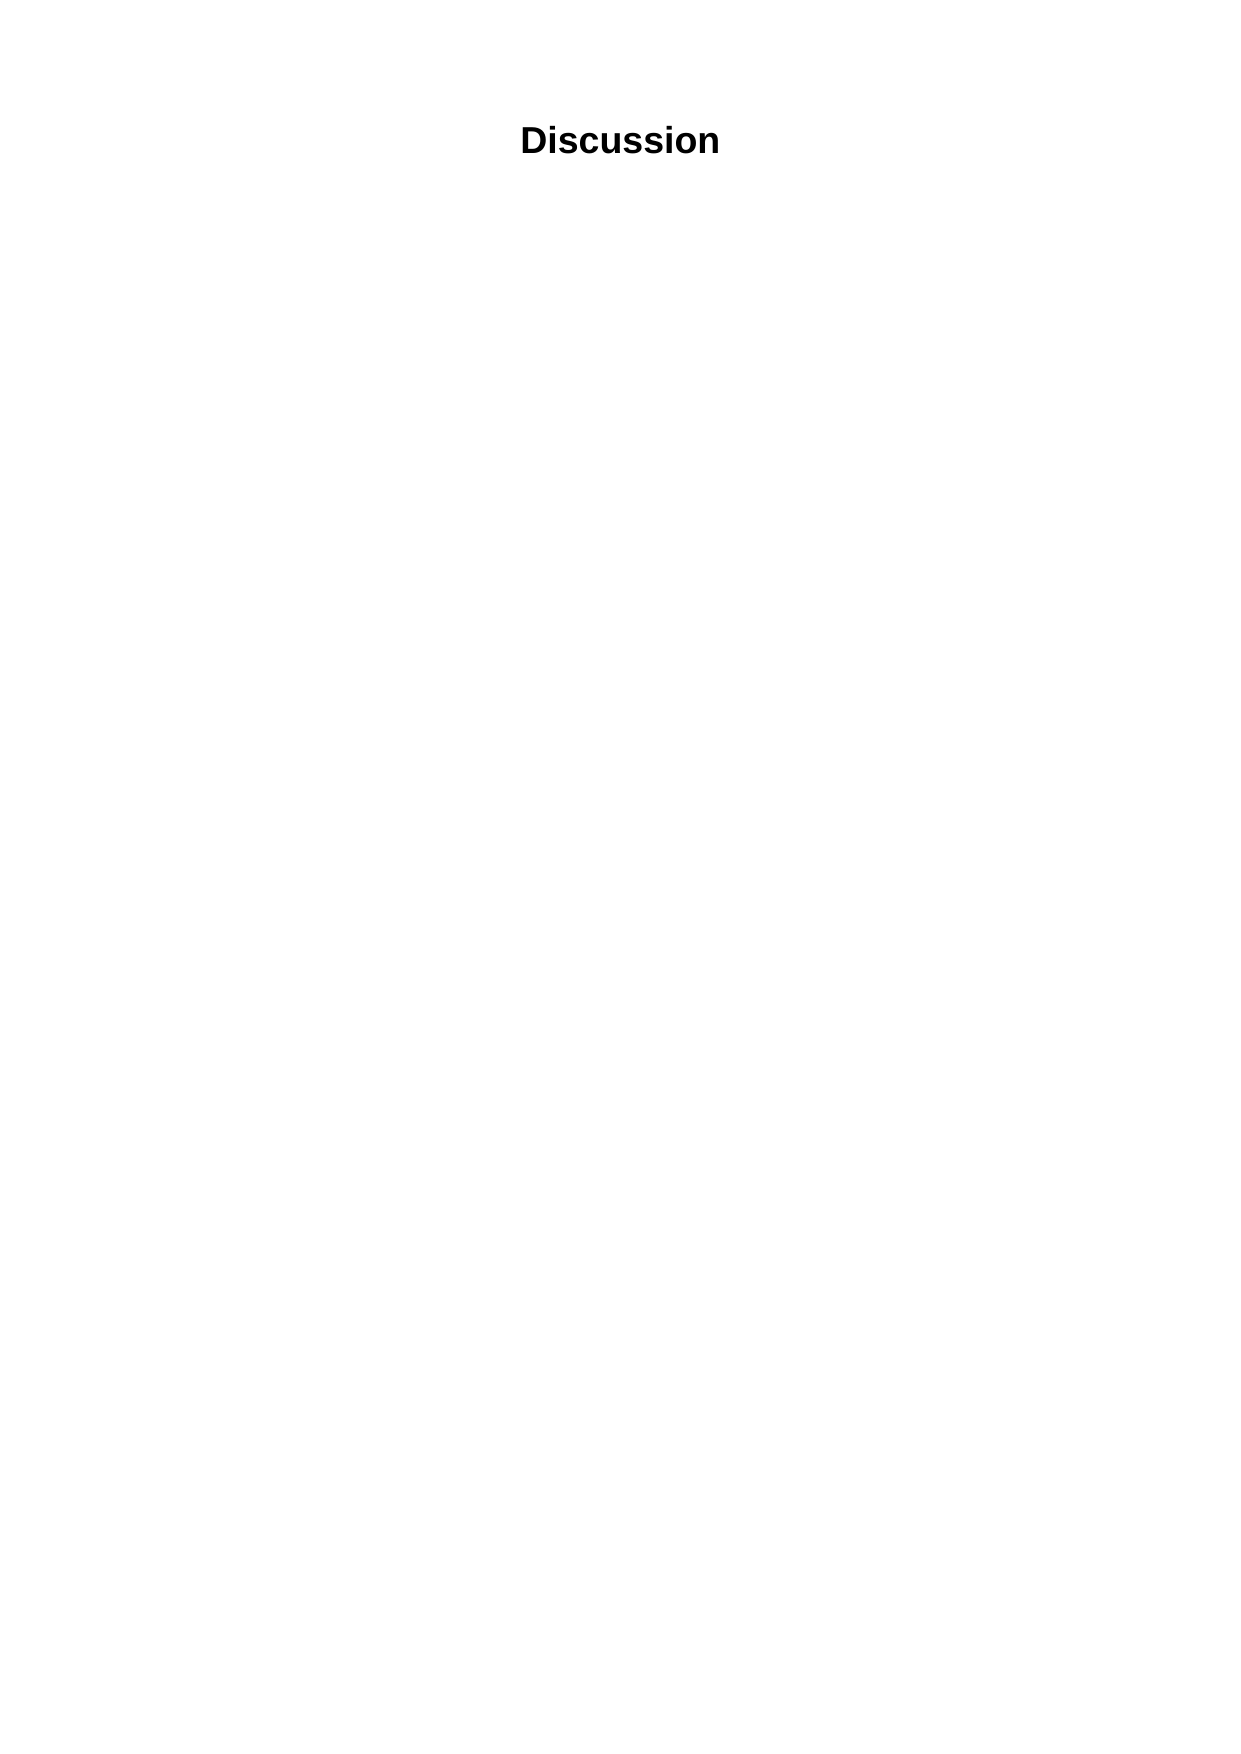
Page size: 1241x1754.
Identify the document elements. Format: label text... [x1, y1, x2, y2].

subtitle Discussion [118, 118, 1122, 161]
